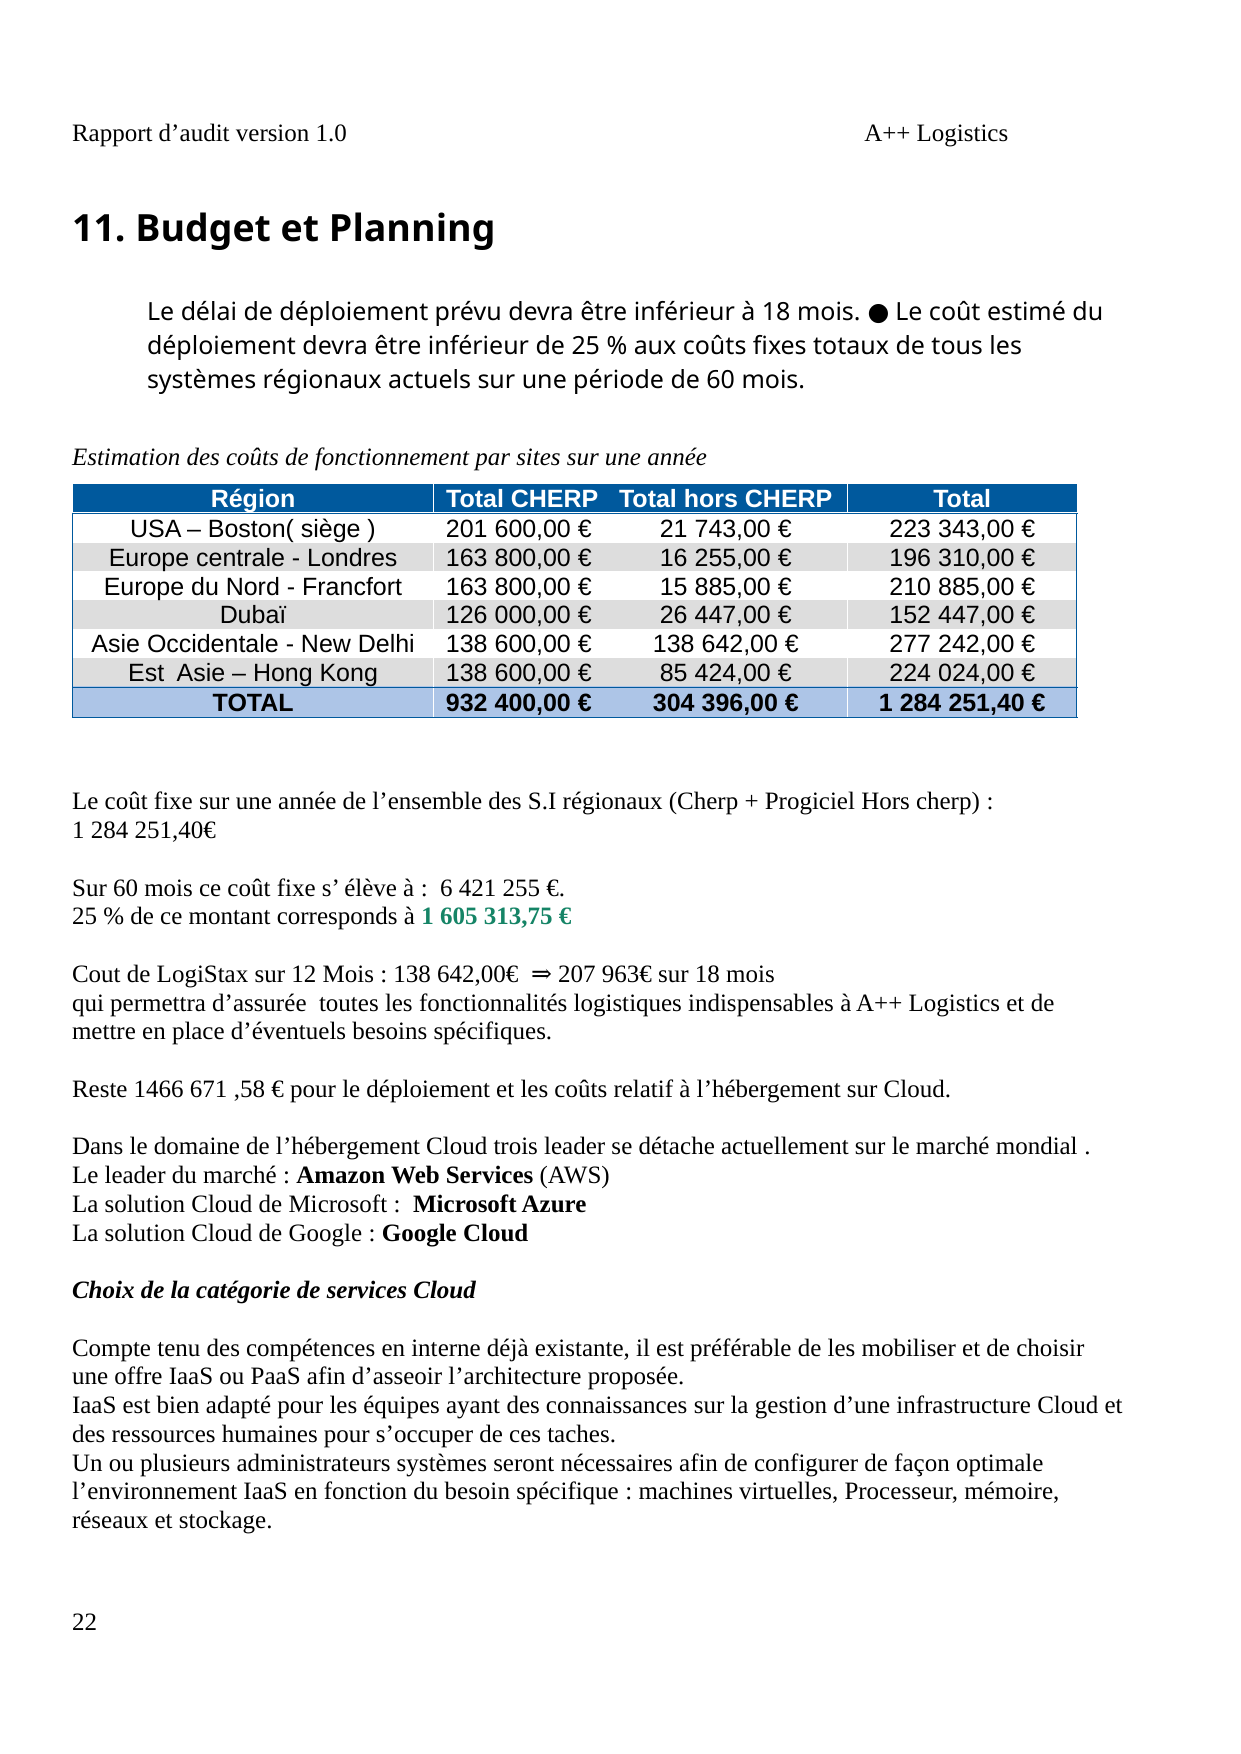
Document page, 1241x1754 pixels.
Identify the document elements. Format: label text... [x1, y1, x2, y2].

table_cell 138 600,00 € [434, 629, 604, 658]
table_cell Dubaï [73, 600, 433, 629]
list Choix de la catégorie de services Cloud [72, 1275, 1123, 1304]
table_cell 16 255,00 € [604, 543, 847, 571]
list Le leader du marché : Amazon Web Services (AWS) [72, 1160, 1123, 1189]
table_cell TOTAL [73, 688, 433, 717]
table_cell 196 310,00 € [848, 543, 1076, 571]
table_cell 152 447,00 € [848, 600, 1076, 629]
table_header Total [848, 484, 1077, 512]
table_cell 21 743,00 € [604, 514, 847, 543]
table_header Total CHERP [434, 484, 604, 512]
list 1 284 251,40€ [72, 815, 1123, 844]
table_cell 1 284 251,40 € [848, 688, 1076, 717]
table_cell USA – Boston( siège ) [73, 514, 433, 543]
list La solution Cloud de Google : Google Cloud [72, 1218, 1123, 1246]
table_cell 304 396,00 € [604, 688, 847, 717]
table_cell Asie Occidentale - New Delhi [73, 629, 433, 658]
table_cell Europe du Nord - Francfort [73, 571, 433, 600]
table_cell 15 885,00 € [604, 571, 847, 600]
table_cell Est Asie – Hong Kong [73, 658, 433, 686]
table_cell 138 600,00 € [434, 658, 604, 686]
list Un ou plusieurs administrateurs systèmes seront nécessaires afin de configurer de façon optimale l’environnement IaaS en fonction du besoin spécifique : machines virtuelles, Processeur, mémoire, réseaux et stockage. [72, 1448, 1123, 1534]
list Dans le domaine de l’hébergement Cloud trois leader se détache actuellement sur le marché mondial . [72, 1131, 1123, 1160]
subtitle 11. Budget et Planning [72, 201, 1123, 252]
table_cell 210 885,00 € [848, 571, 1076, 600]
table_cell Europe centrale - Londres [73, 543, 433, 571]
list Reste 1466 671 ,58 € pour le déploiement et les coûts relatif à l’hébergement sur Cloud. [72, 1074, 1123, 1103]
list qui permettra d’assurée toutes les fonctionnalités logistiques indispensables à A++ Logistics et de mettre en place d’éventuels besoins spécifiques. [72, 988, 1123, 1045]
table_cell 138 642,00 € [604, 629, 847, 658]
table_cell 163 800,00 € [434, 543, 604, 571]
list Sur 60 mois ce coût fixe s’ élève à : 6 421 255 €. [72, 873, 1123, 901]
list 25 % de ce montant corresponds à 1 605 313,75 € [72, 901, 1123, 930]
table_cell 223 343,00 € [848, 514, 1076, 543]
text Estimation des coûts de fonctionnement par sites sur une année [72, 442, 1123, 471]
list La solution Cloud de Microsoft : Microsoft Azure [72, 1189, 1123, 1218]
table_cell 932 400,00 € [434, 688, 604, 717]
list Le coût fixe sur une année de l’ensemble des S.I régionaux (Cherp + Progiciel Hors cherp) : [72, 786, 1123, 815]
table_cell 201 600,00 € [434, 514, 604, 543]
table_header Région [73, 484, 433, 512]
table_cell 85 424,00 € [604, 658, 847, 686]
table_cell 277 242,00 € [848, 629, 1076, 658]
table_cell 163 800,00 € [434, 571, 604, 600]
table_header Total hors CHERP [604, 484, 847, 512]
table_cell 26 447,00 € [604, 600, 847, 629]
list Compte tenu des compétences en interne déjà existante, il est préférable de les mobiliser et de choisir une offre IaaS ou PaaS afin d’asseoir l’architecture proposée. [72, 1333, 1123, 1390]
list Cout de LogiStax sur 12 Mois : 138 642,00€ ⇒ 207 963€ sur 18 mois [72, 959, 1123, 988]
table_cell 224 024,00 € [848, 658, 1076, 686]
list Le délai de déploiement prévu devra être inférieur à 18 mois. ● Le coût estimé du déploiement devra être inférieur de 25 % aux coûts fixes totaux de tous les systèmes régionaux actuels sur une période de 60 mois. [147, 294, 1123, 396]
list IaaS est bien adapté pour les équipes ayant des connaissances sur la gestion d’une infrastructure Cloud et des ressources humaines pour s’occuper de ces taches. [72, 1390, 1123, 1448]
table_cell 126 000,00 € [434, 600, 604, 629]
